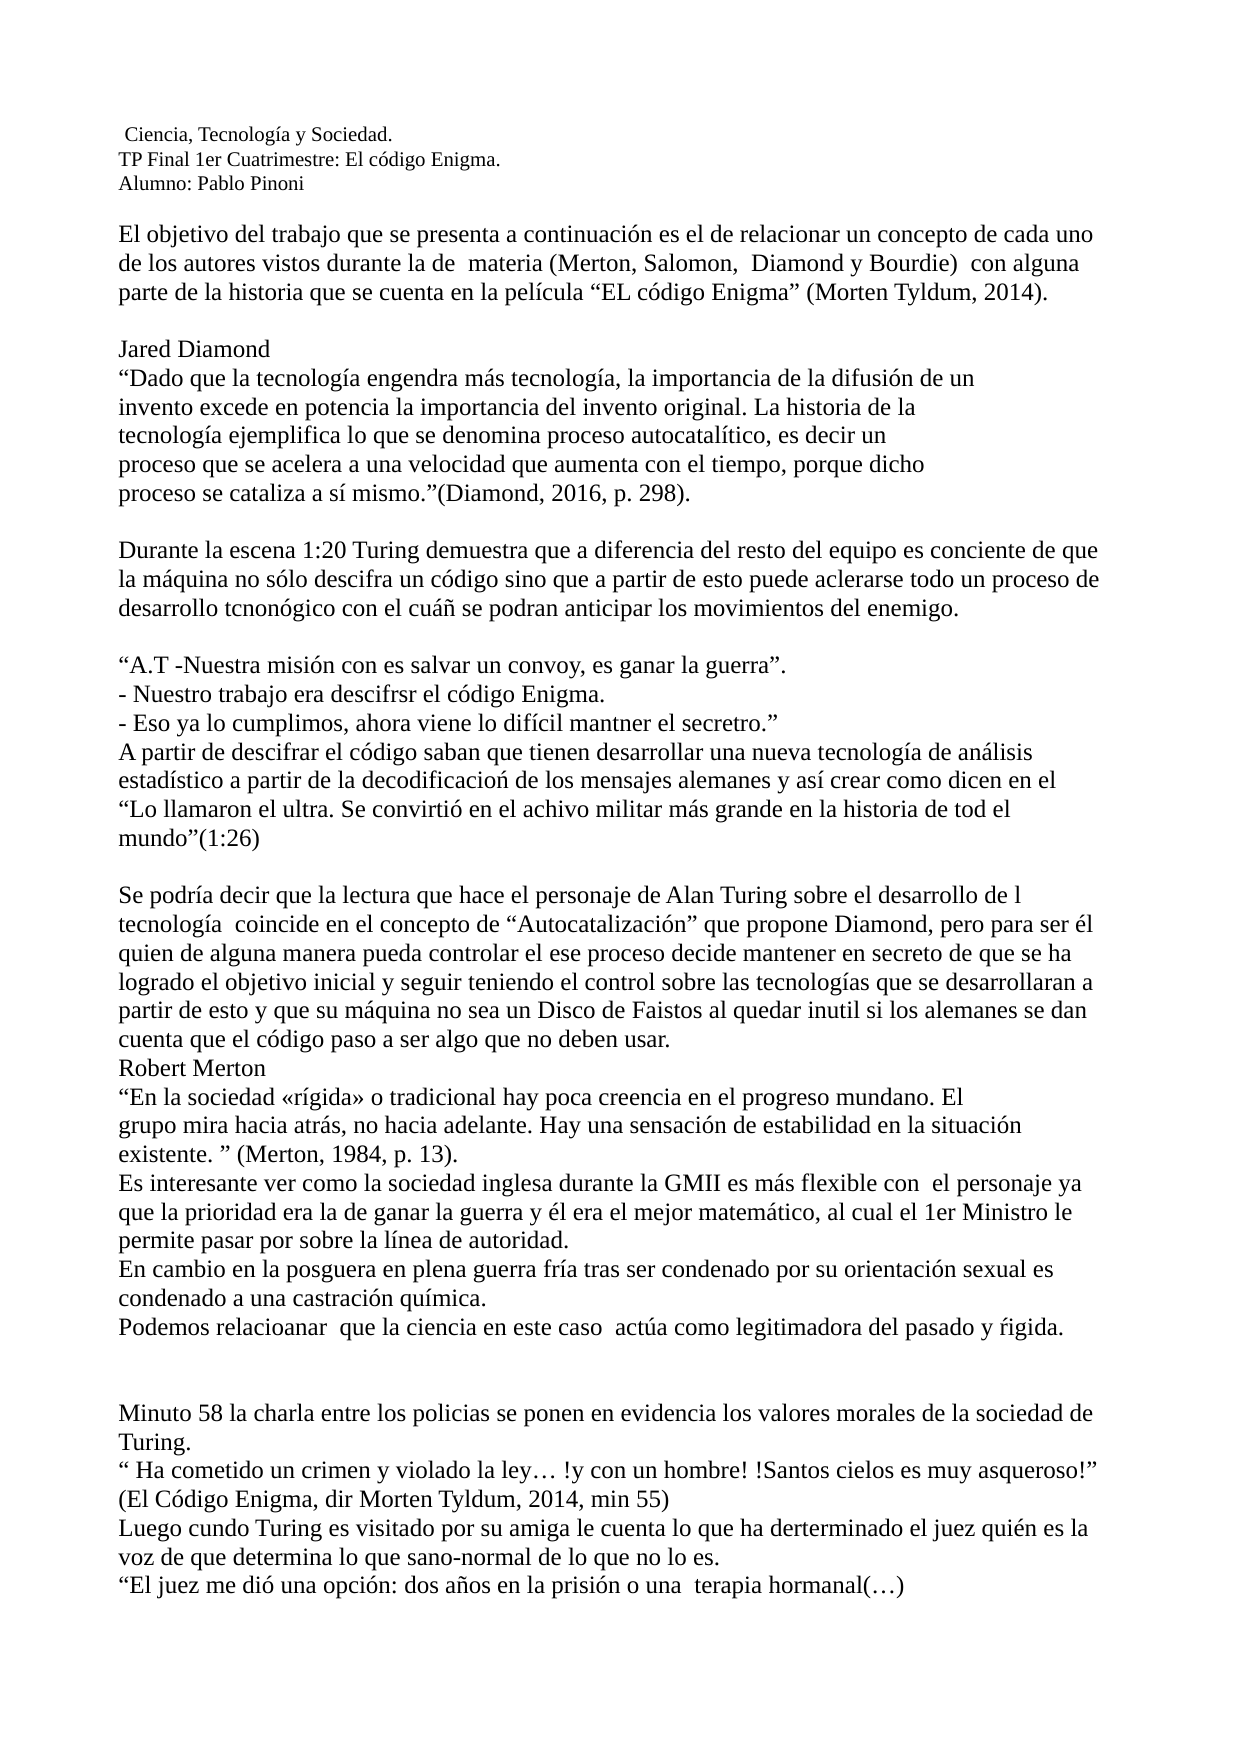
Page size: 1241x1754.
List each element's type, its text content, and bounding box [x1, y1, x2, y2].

text (El Código Enigma, dir Morten Tyldum, 2014, min 55) [118, 1484, 1122, 1513]
text TP Final 1er Cuatrimestre: El código Enigma. [118, 147, 1122, 171]
text proceso se cataliza a sí mismo.”(Diamond, 2016, p. 298). [118, 478, 1122, 507]
text A partir de descifrar el código saban que tienen desarrollar una nueva tecnología de análisis estadístico a partir de la decodificacioń de los mensajes alemanes y así crear como dicen en el [118, 737, 1122, 794]
text - Nuestro trabajo era descifrsr el código Enigma. [118, 679, 1122, 708]
text Jared Diamond [118, 334, 1122, 363]
text “A.T -Nuestra misión con es salvar un convoy, es ganar la guerra”. [118, 650, 1122, 679]
text Se podría decir que la lectura que hace el personaje de Alan Turing sobre el desarrollo de l tecnología coincide en el concepto de “Autocatalización” que propone Diamond, pero para ser él quien de alguna manera pueda controlar el ese proceso decide mantener en secreto de que se ha logrado el objetivo inicial y seguir teniendo el control sobre las tecnologías que se desarrollaran a partir de esto y que su máquina no sea un Disco de Faistos al quedar inutil si los alemanes se dan cuenta que el código paso a ser algo que no deben usar. [118, 880, 1122, 1053]
text Podemos relacioanar que la ciencia en este caso actúa como legitimadora del pasado y ŕigida. [118, 1312, 1122, 1340]
text “El juez me dió una opción: dos años en la prisión o una terapia hormanal(…) [118, 1570, 1122, 1599]
text Robert Merton [118, 1053, 1122, 1082]
text - Eso ya lo cumplimos, ahora viene lo difícil mantner el secretro.” [118, 708, 1122, 737]
text “Lo llamaron el ultra. Se convirtió en el achivo militar más grande en la historia de tod el mundo”(1:26) [118, 794, 1122, 852]
text tecnología ejemplifica lo que se denomina proceso autocatalítico, es decir un [118, 420, 1122, 449]
text Alumno: Pablo Pinoni [118, 171, 1122, 195]
text invento excede en potencia la importancia del invento original. La historia de la [118, 392, 1122, 420]
text El objetivo del trabajo que se presenta a continuación es el de relacionar un concepto de cada uno de los autores vistos durante la de materia (Merton, Salomon, Diamond y Bourdie) con alguna parte de la historia que se cuenta en la película “EL código Enigma” (Morten Tyldum, 2014). [118, 219, 1122, 305]
text Minuto 58 la charla entre los policias se ponen en evidencia los valores morales de la sociedad de Turing. [118, 1398, 1122, 1455]
text Luego cundo Turing es visitado por su amiga le cuenta lo que ha derterminado el juez quién es la voz de que determina lo que sano-normal de lo que no lo es. [118, 1513, 1122, 1570]
text Durante la escena 1:20 Turing demuestra que a diferencia del resto del equipo es conciente de que la máquina no sólo descifra un código sino que a partir de esto puede aclerarse todo un proceso de desarrollo tcnonógico con el cuáñ se podran anticipar los movimientos del enemigo. [118, 535, 1122, 622]
text “Dado que la tecnología engendra más tecnología, la importancia de la difusión de un [118, 363, 1122, 392]
text proceso que se acelera a una velocidad que aumenta con el tiempo, porque dicho [118, 449, 1122, 478]
text “En la sociedad «rígida» o tradicional hay poca creencia en el progreso mundano. El [118, 1082, 1122, 1110]
text “ Ha cometido un crimen y violado la ley… !y con un hombre! !Santos cielos es muy asqueroso!” [118, 1455, 1122, 1484]
text Es interesante ver como la sociedad inglesa durante la GMII es más flexible con el personaje ya que la prioridad era la de ganar la guerra y él era el mejor matemático, al cual el 1er Ministro le permite pasar por sobre la línea de autoridad. [118, 1168, 1122, 1254]
text En cambio en la posguera en plena guerra fría tras ser condenado por su orientación sexual es condenado a una castración química. [118, 1254, 1122, 1312]
text Ciencia, Tecnología y Sociedad. [118, 118, 1122, 147]
text grupo mira hacia atrás, no hacia adelante. Hay una sensación de estabilidad en la situación existente. ” (Merton, 1984, p. 13). [118, 1110, 1122, 1168]
